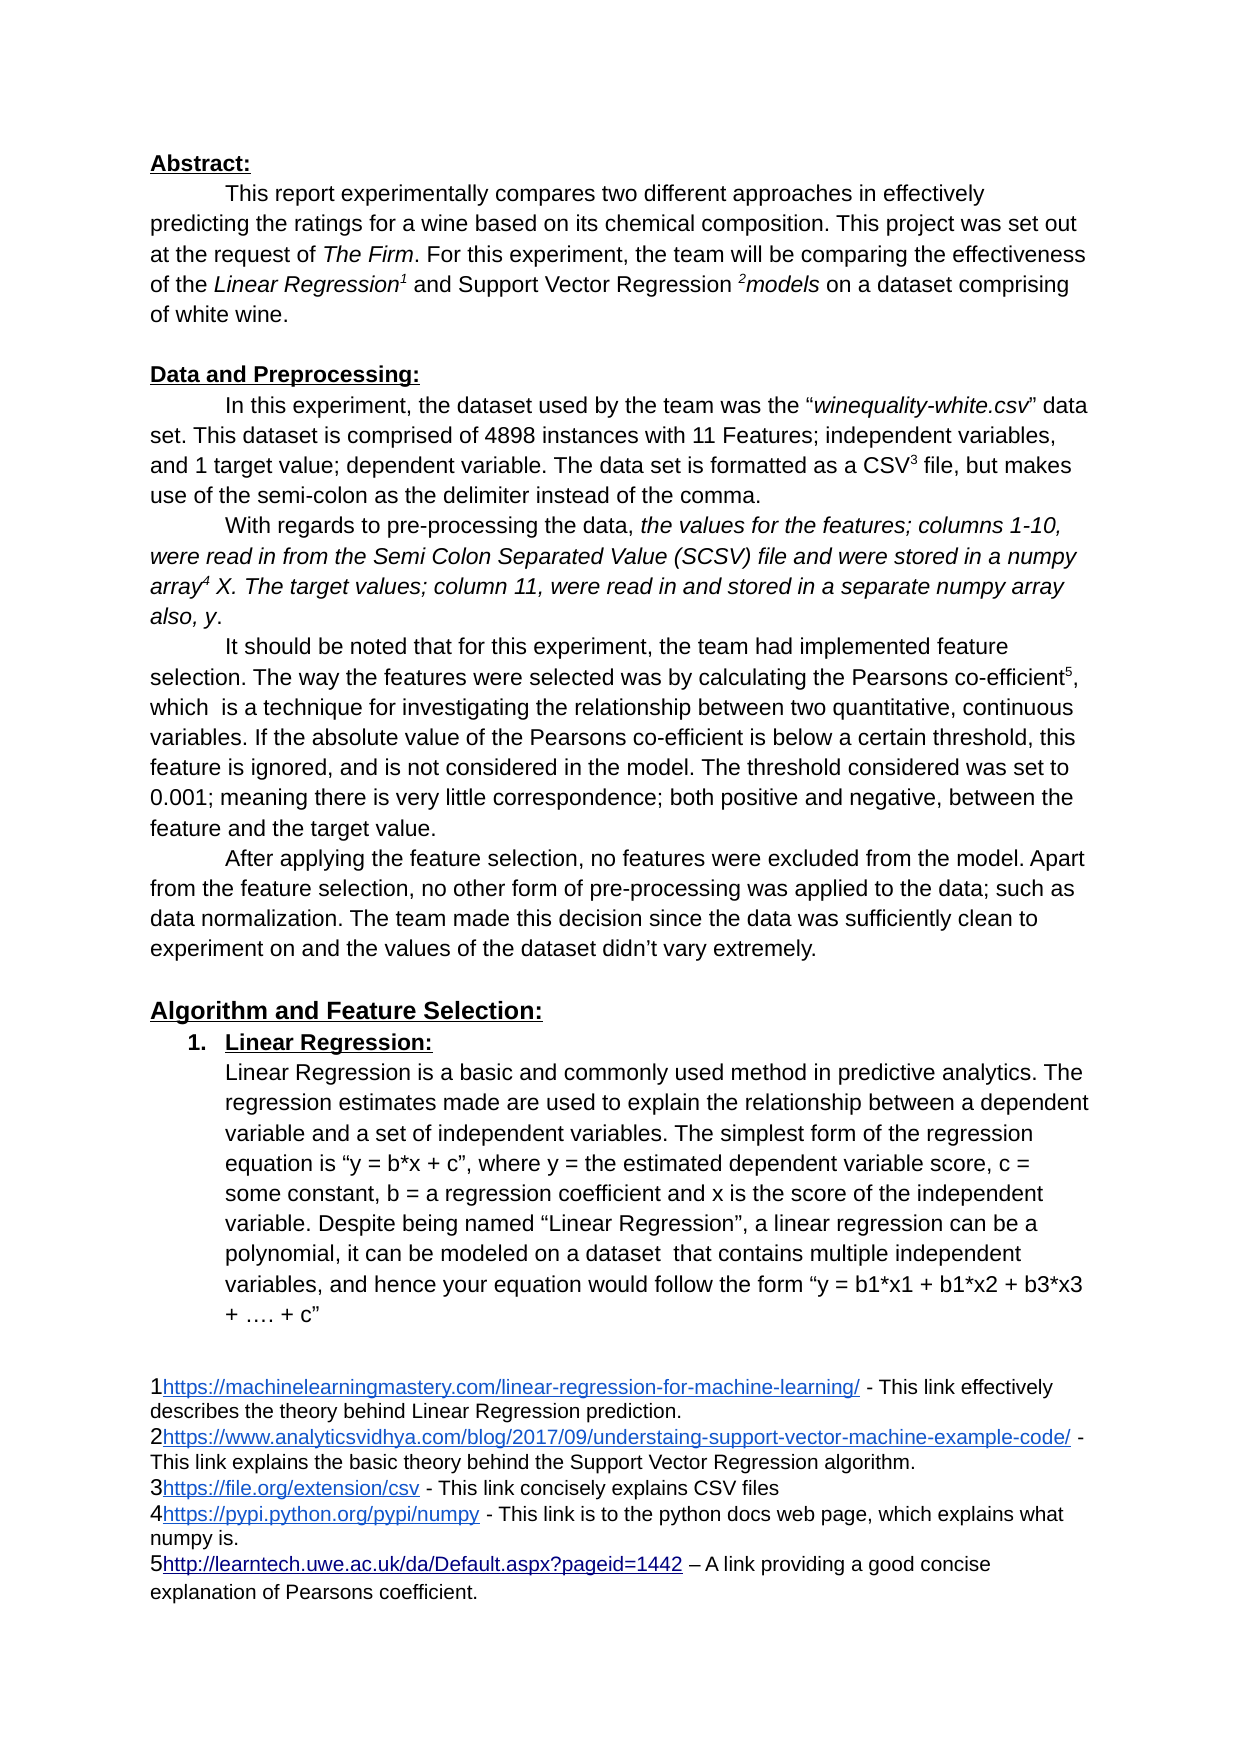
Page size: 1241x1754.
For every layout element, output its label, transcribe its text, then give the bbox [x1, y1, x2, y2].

text https://file.org/extension/csv - This link concisely explains CSV files [150, 1473, 1090, 1500]
text Abstract: [150, 150, 1090, 176]
list Linear Regression: [187, 1029, 1090, 1055]
text https://pypi.python.org/pypi/numpy - This link is to the python docs web page, which explains what numpy is. [150, 1500, 1090, 1550]
text With regards to pre-processing the data, the values for the features; columns 1-10, were read in from the Semi Colon Separated Value (SCSV) file and were stored in a numpy array X. The target values; column 11, were read in and stored in a separate numpy array also, y. [150, 512, 1090, 629]
text After applying the feature selection, no features were excluded from the model. Apart from the feature selection, no other form of pre-processing was applied to the data; such as data normalization. The team made this decision since the data was sufficiently clean to experiment on and the values of the dataset didn’t vary extremely. [150, 845, 1090, 962]
text In this experiment, the dataset used by the team was the “winequality-white.csv” data set. This dataset is comprised of 4898 instances with 11 Features; independent variables, and 1 target value; dependent variable. The data set is formatted as a CSV file, but makes use of the semi-colon as the delimiter instead of the comma. [150, 392, 1090, 509]
text Algorithm and Feature Selection: [150, 996, 1090, 1024]
text https://www.analyticsvidhya.com/blog/2017/09/understaing-support-vector-machine-example-code/ - This link explains the basic theory behind the Support Vector Regression algorithm. [150, 1423, 1090, 1473]
text Linear Regression is a basic and commonly used method in predictive analytics. The regression estimates made are used to explain the relationship between a dependent variable and a set of independent variables. The simplest form of the regression equation is “y = b*x + c”, where y = the estimated dependent variable score, c = some constant, b = a regression coefficient and x is the score of the independent variable. Despite being named “Linear Regression”, a linear regression can be a polynomial, it can be modeled on a dataset that contains multiple independent variables, and hence your equation would follow the form “y = b1*x1 + b1*x2 + b3*x3 + …. + c” [150, 1059, 1090, 1327]
text https://machinelearningmastery.com/linear-regression-for-machine-learning/ - This link effectively describes the theory behind Linear Regression prediction. [150, 1373, 1090, 1423]
text Data and Preprocessing: [150, 361, 1090, 388]
text This report experimentally compares two different approaches in effectively predicting the ratings for a wine based on its chemical composition. This project was set out at the request of The Firm. For this experiment, the team will be comparing the effectiveness of the Linear Regression and Support Vector Regression models on a dataset comprising of white wine. [150, 180, 1090, 327]
text http://learntech.uwe.ac.uk/da/Default.aspx?pageid=1442 – A link providing a good concise explanation of Pearsons coefficient. [150, 1550, 1090, 1604]
text It should be noted that for this experiment, the team had implemented feature selection. The way the features were selected was by calculating the Pearsons co-efficient, which is a technique for investigating the relationship between two quantitative, continuous variables. If the absolute value of the Pearsons co-efficient is below a certain threshold, this feature is ignored, and is not considered in the model. The threshold considered was set to 0.001; meaning there is very little correspondence; both positive and negative, between the feature and the target value. [150, 633, 1090, 841]
